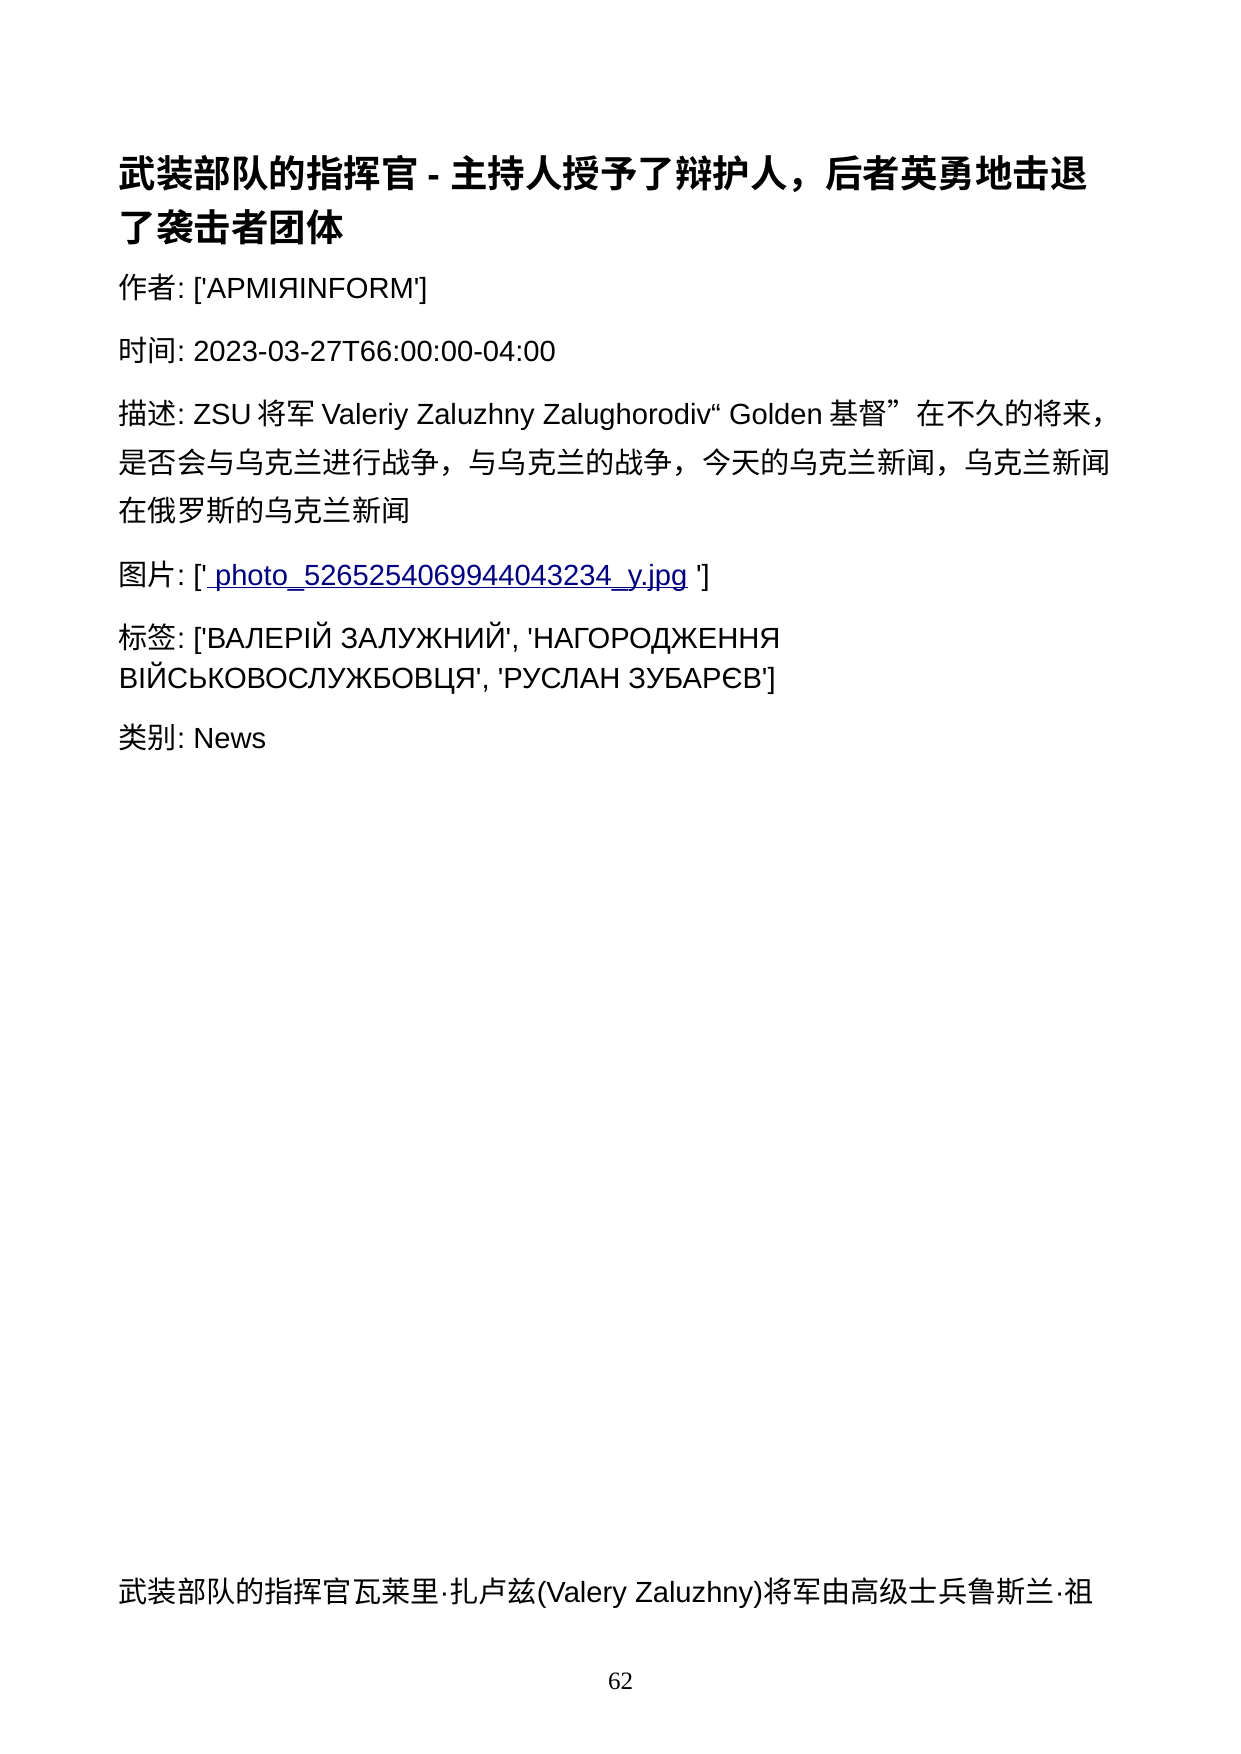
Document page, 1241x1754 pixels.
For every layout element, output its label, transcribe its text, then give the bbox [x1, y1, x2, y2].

subtitle 武装部队的指挥官 - 主持人授予了辩护人，后者英勇地击退了袭击者团体 [118, 143, 1122, 252]
text 描述: ZSU将军Valeriy Zaluzhny Zalughorodiv“ Golden基督”在不久的将来，是否会与乌克兰进行战争，与乌克兰的战争，今天的乌克兰新闻，乌克兰新闻在俄罗斯的乌克兰新闻 [118, 391, 1122, 530]
text 武装部队的指挥官瓦莱里·扎卢兹(Valery Zaluzhny)将军由高级士兵鲁斯兰·祖 [118, 778, 1122, 1611]
text 图片: [' photo_5265254069944043234_y.jpg '] [118, 551, 1122, 593]
text 作者: ['АРМІЯINFORM'] [118, 264, 1122, 307]
text 标签: ['ВАЛЕРІЙ ЗАЛУЖНИЙ', 'НАГОРОДЖЕННЯ ВІЙСЬКОВОСЛУЖБОВЦЯ', 'РУСЛАН ЗУБАРЄВ'] [118, 614, 1122, 695]
text 时间: 2023-03-27T66:00:00-04:00 [118, 328, 1122, 370]
text 类别: News [118, 714, 1122, 757]
